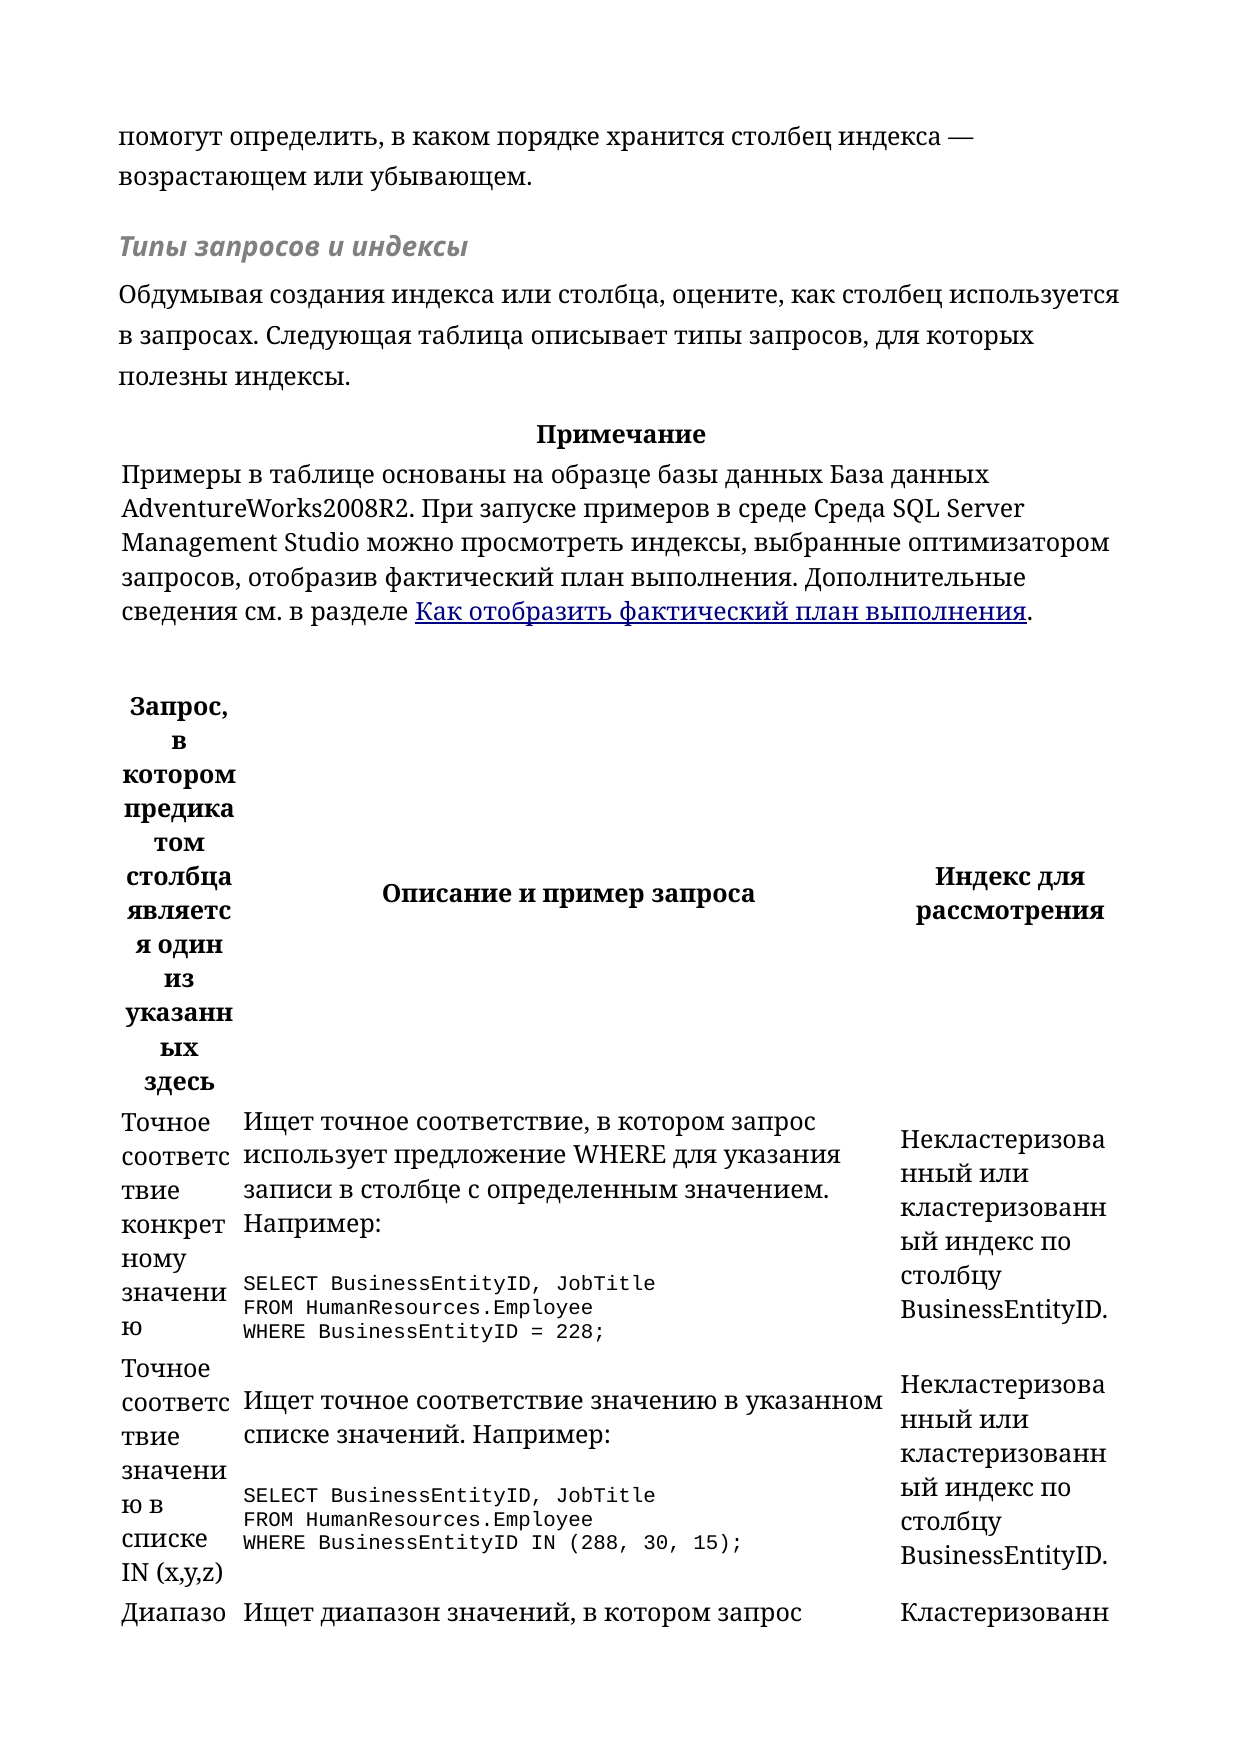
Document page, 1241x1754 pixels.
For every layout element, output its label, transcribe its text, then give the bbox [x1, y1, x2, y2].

table_cell Примеры в таблице основаны на образце базы данных База данных AdventureWorks2008R2. При запуске примеров в среде Среда SQL Server Management Studio можно просмотреть индексы, выбранные оптимизатором запросов, отобразив фактический план выполнения. Дополнительные сведения см. в разделе Как отобразить фактический план выполнения. [118, 454, 1122, 630]
table_header Описание и пример запроса [240, 686, 897, 1100]
text Обдумывая создания индекса или столбца, оцените, как столбец используется в запросах. Следующая таблица описывает типы запросов, для которых полезны индексы. [118, 277, 1122, 393]
table_cell Кластеризованн [897, 1592, 1123, 1631]
subtitle Типы запросов и индексы [118, 227, 1122, 264]
table_header Индекс для рассмотрения [897, 686, 1123, 1100]
table_cell Ищет точное соответствие значению в указанном списке значений. Например: SELECT BusinessEntityID, JobTitle FROM HumanResources.Employee WHERE BusinessEntityID IN (288, 30, 15); [240, 1347, 897, 1592]
table_header Примечание [118, 414, 1122, 454]
table_cell Ищет диапазон значений, в котором запрос [240, 1592, 897, 1631]
table_cell Точное соответствие конкретному значению [118, 1100, 240, 1347]
table_cell Точное соответствие значению в списке IN (x,y,z) [118, 1347, 240, 1592]
table_cell Некластеризованный или кластеризованный индекс по столбцу BusinessEntityID. [897, 1100, 1123, 1347]
table_header Запрос, в котором предикатом столбца является один из указанных здесь [118, 686, 240, 1100]
table_cell Некластеризованный или кластеризованный индекс по столбцу BusinessEntityID. [897, 1347, 1123, 1592]
table_cell Ищет точное соответствие, в котором запрос использует предложение WHERE для указания записи в столбце с определенным значением. Например: SELECT BusinessEntityID, JobTitle FROM HumanResources.Employee WHERE BusinessEntityID = 228; [240, 1100, 897, 1347]
table_cell Диапазо [118, 1592, 240, 1631]
text помогут определить, в каком порядке хранится столбец индекса — возрастающем или убывающем. [118, 118, 1122, 193]
